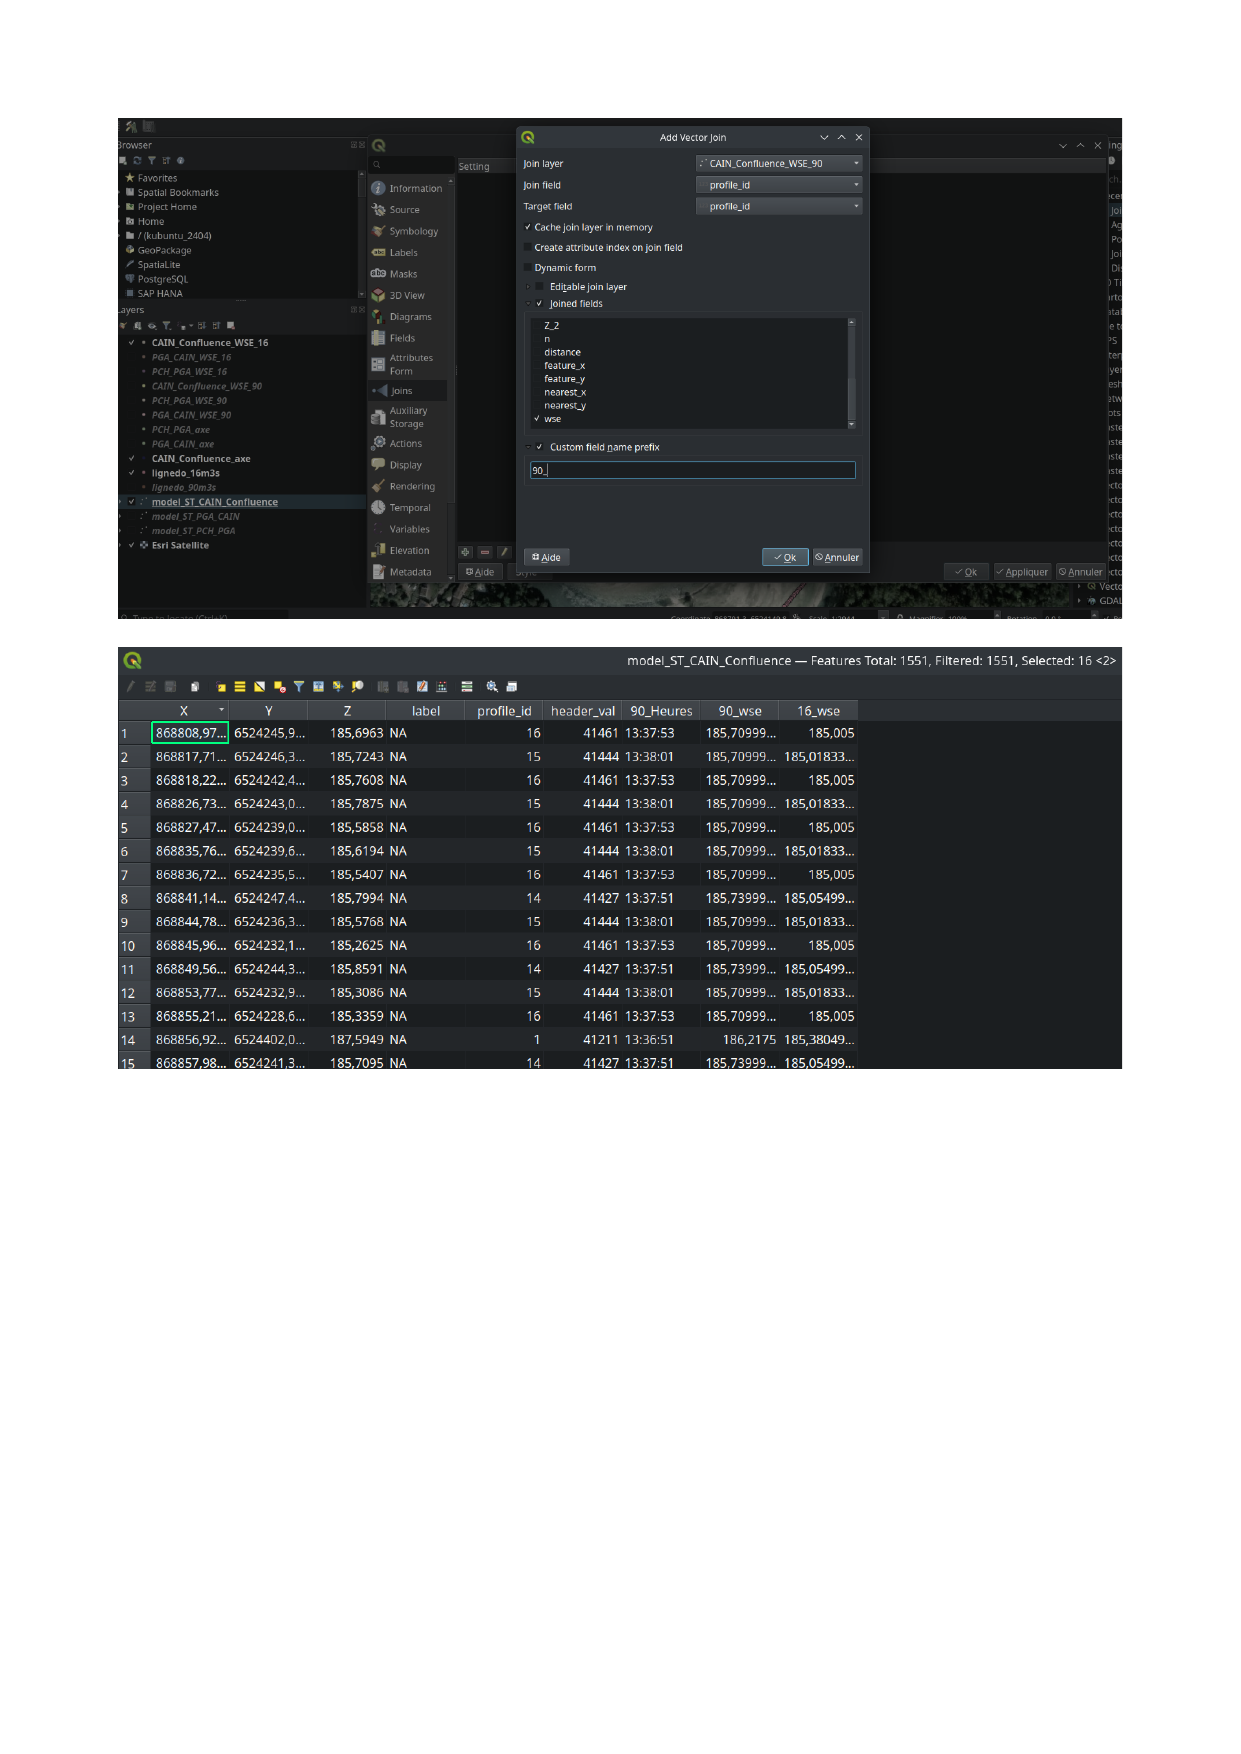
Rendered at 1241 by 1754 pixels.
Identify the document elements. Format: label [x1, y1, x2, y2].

picture [118, 118, 1123, 619]
picture [118, 647, 1123, 1069]
